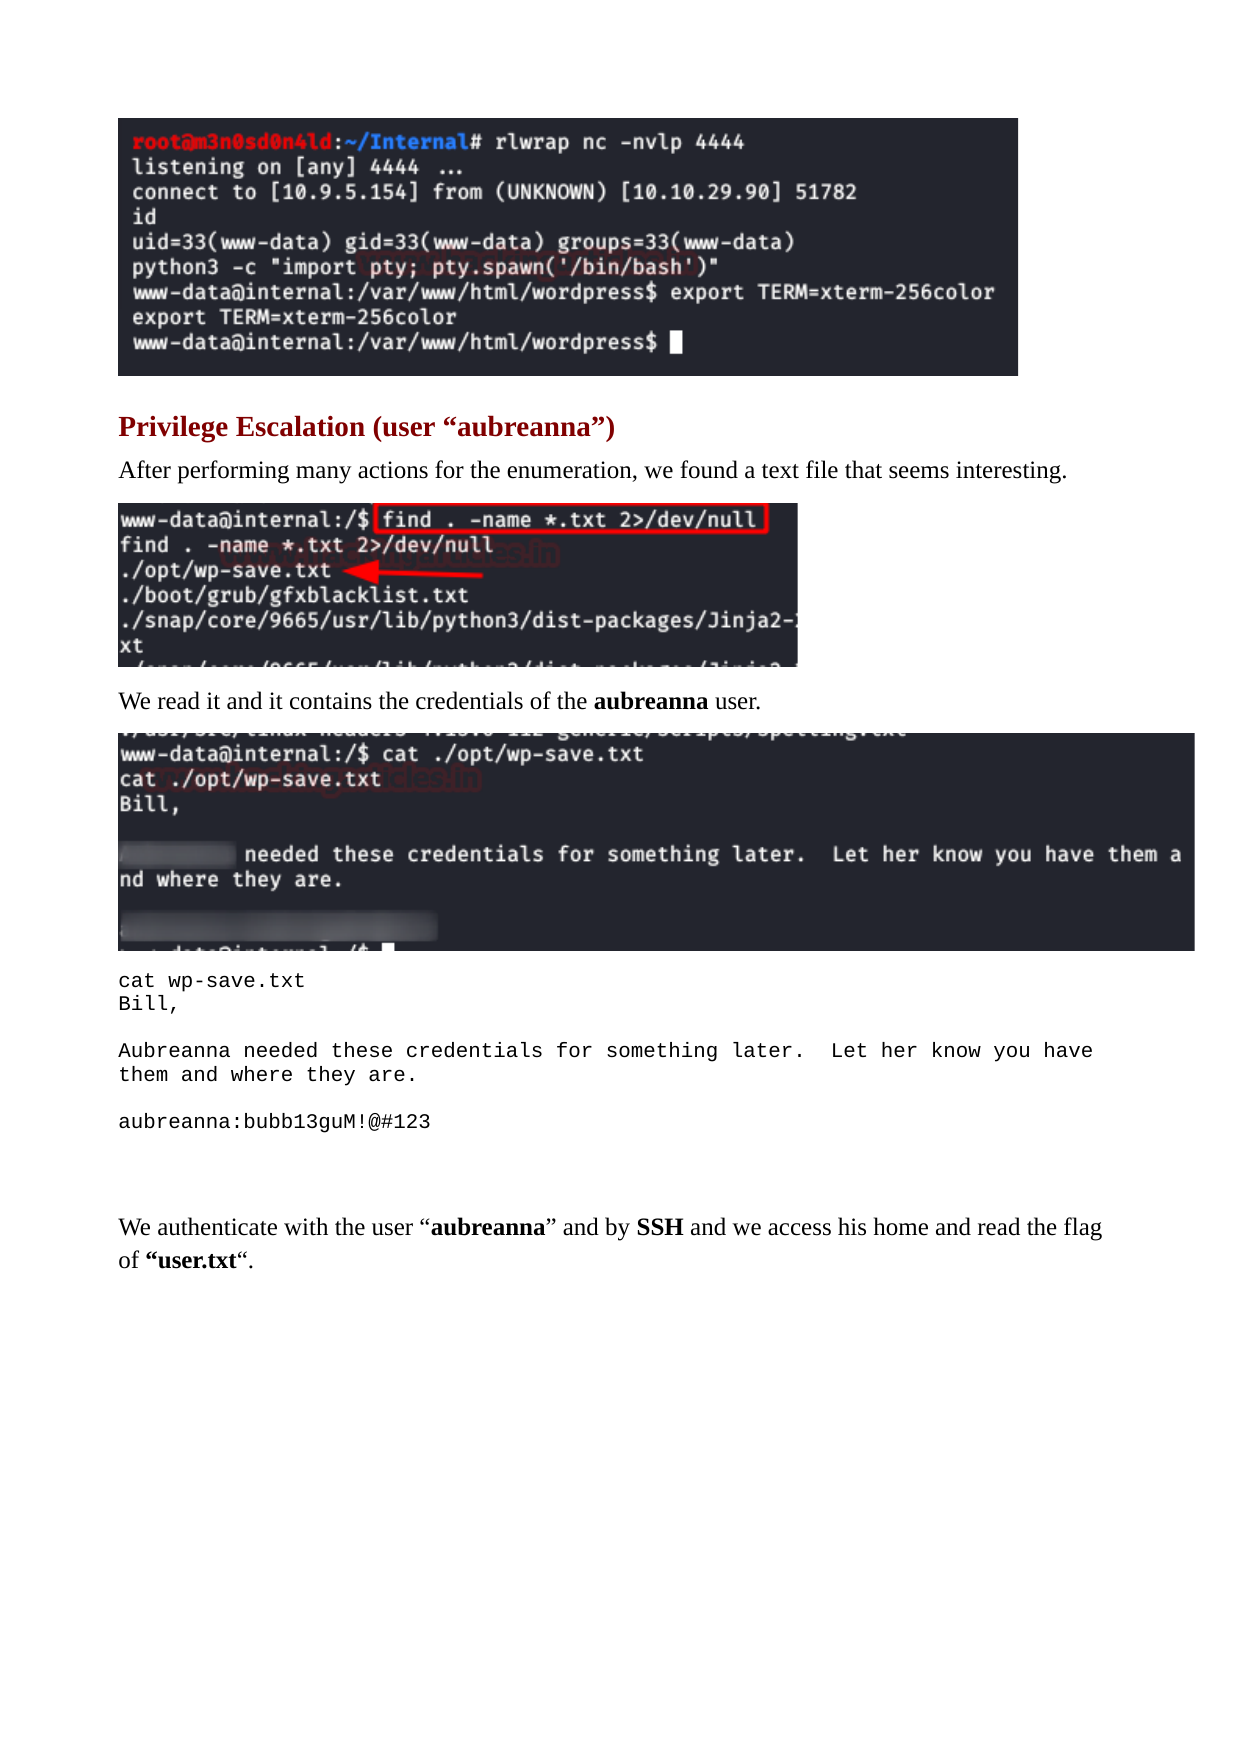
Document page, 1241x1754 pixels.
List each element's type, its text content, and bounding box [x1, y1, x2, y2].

text aubreanna:bubb13guM!@#123 [118, 1111, 1122, 1135]
picture [118, 503, 798, 667]
text We read it and it contains the credentials of the aubreanna user. [118, 686, 1122, 715]
text Aubreanna needed these credentials for something later. Let her know you have them and where they are. [118, 1041, 1122, 1088]
text After performing many actions for the enumeration, we found a text file that seems interesting. [118, 455, 1122, 484]
picture [118, 118, 1019, 376]
subtitle Privilege Escalation (user “aubreanna”) [118, 409, 1122, 443]
picture [118, 733, 1195, 951]
text We authenticate with the user “aubreanna” and by SSH and we access his home and read the flag of “user.txt“. [118, 1212, 1122, 1274]
text cat wp-save.txt [118, 969, 1122, 993]
text Bill, [118, 993, 1122, 1017]
